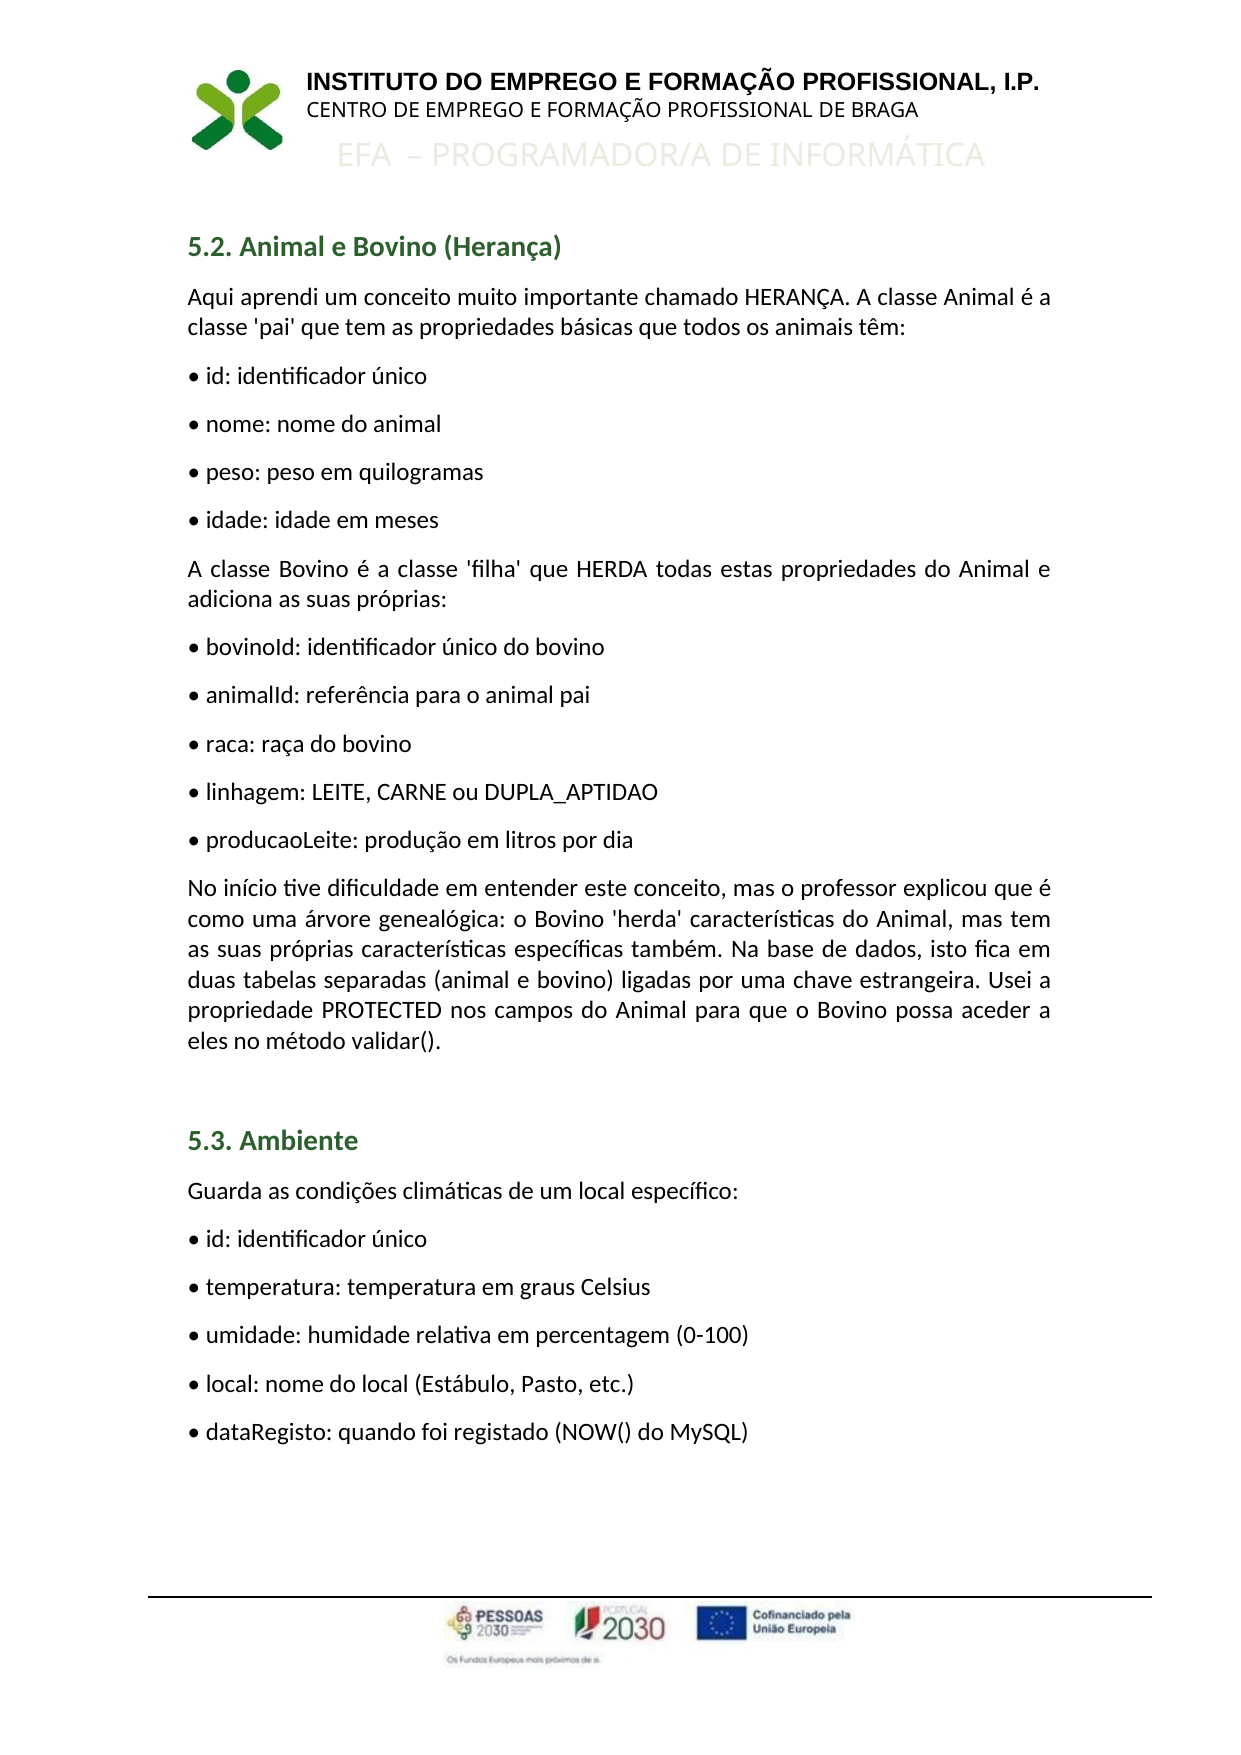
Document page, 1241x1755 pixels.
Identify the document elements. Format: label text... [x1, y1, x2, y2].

picture [444, 1601, 855, 1668]
picture [191, 70, 283, 150]
text Guarda as condições climáticas de um local específico: [187, 1175, 1053, 1206]
text • linhagem: LEITE, CARNE ou DUPLA_APTIDAO [187, 776, 1053, 807]
text • id: identificador único [187, 360, 1053, 390]
text • animalId: referência para o animal pai [187, 680, 1053, 710]
text • raca: raça do bovino [187, 728, 1053, 758]
text 5.2. Animal e Bovino (Herança) [187, 228, 1053, 263]
text • temperatura: temperatura em graus Celsius [187, 1271, 1053, 1302]
text • producaoLeite: produção em litros por dia [187, 824, 1053, 855]
text No início tive dificuldade em entender este conceito, mas o professor explicou que é como uma árvore genealógica: o Bovino 'herda' características do Animal, mas tem as suas próprias características específicas também. Na base de dados, isto fica em duas tabelas separadas (animal e bovino) ligadas por uma chave estrangeira. Usei a propriedade PROTECTED nos campos do Animal para que o Bovino possa aceder a eles no método validar(). [187, 873, 1053, 1056]
text • local: nome do local (Estábulo, Pasto, etc.) [187, 1368, 1053, 1398]
text A classe Bovino é a classe 'filha' que HERDA todas estas propriedades do Animal e adiciona as suas próprias: [187, 553, 1053, 614]
text • id: identificador único [187, 1223, 1053, 1254]
text • peso: peso em quilogramas [187, 456, 1053, 487]
text Aqui aprendi um conceito muito importante chamado HERANÇA. A classe Animal é a classe 'pai' que tem as propriedades básicas que todos os animais têm: [187, 281, 1053, 342]
text • nome: nome do animal [187, 408, 1053, 438]
text • bovinoId: identificador único do bovino [187, 631, 1053, 662]
text • dataRegisto: quando foi registado (NOW() do MySQL) [187, 1416, 1053, 1447]
text • idade: idade em meses [187, 504, 1053, 535]
text 5.3. Ambiente [187, 1122, 1053, 1157]
text • umidade: humidade relativa em percentagem (0-100) [187, 1320, 1053, 1350]
